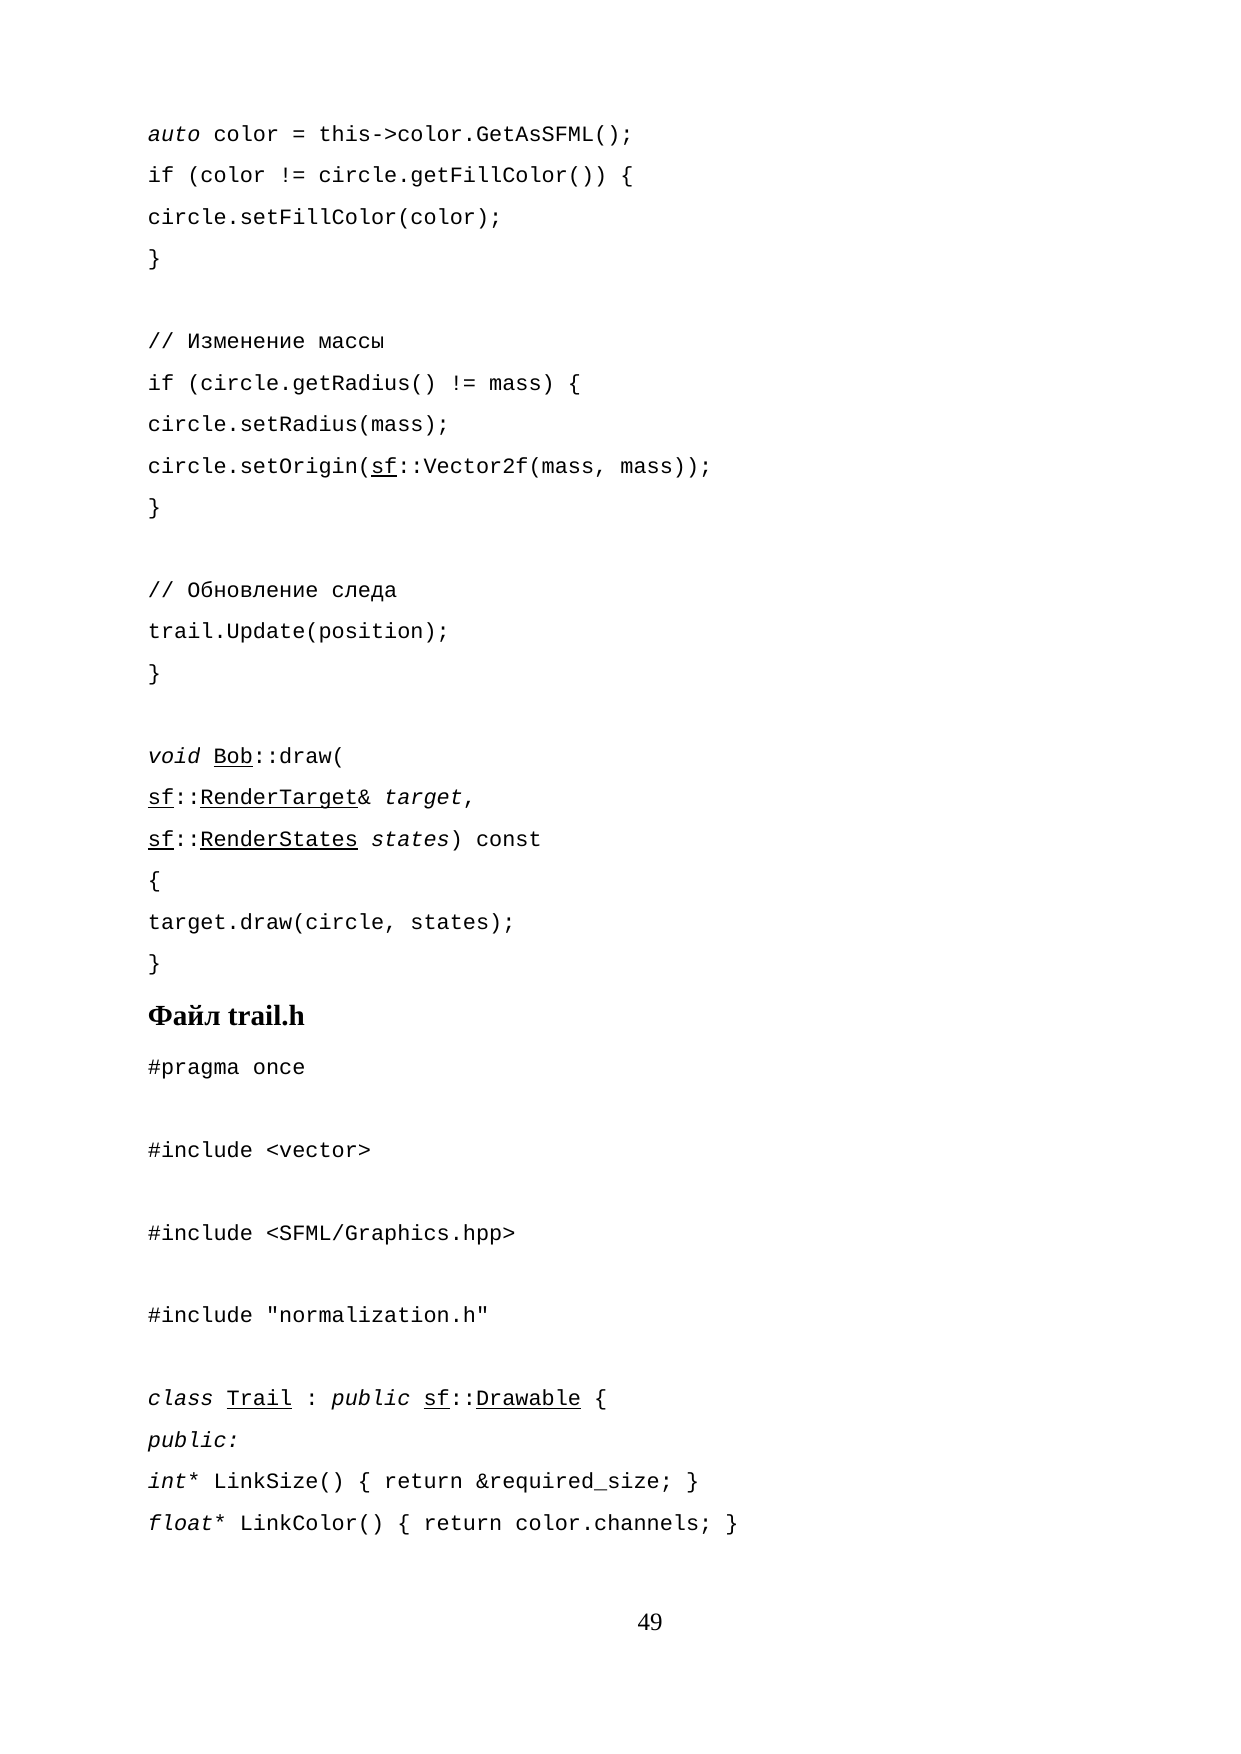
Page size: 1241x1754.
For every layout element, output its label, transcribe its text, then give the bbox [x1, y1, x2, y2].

text circle.setOrigin(sf::Vector2f(mass, mass)); [148, 450, 1152, 480]
text auto color = this->color.GetAsSFML(); [148, 118, 1152, 148]
text public: [148, 1424, 1152, 1454]
text #include <vector> [148, 1134, 1152, 1163]
text void Bob::draw( [148, 740, 1152, 770]
text } [148, 657, 1152, 687]
text circle.setFillColor(color); [148, 201, 1152, 231]
text { [148, 864, 1152, 894]
text // Изменение массы [148, 326, 1152, 355]
text sf::RenderStates states) const [148, 823, 1152, 853]
text #pragma once [148, 1056, 1152, 1081]
text trail.Update(position); [148, 616, 1152, 646]
text target.draw(circle, states); [148, 906, 1152, 936]
text if (color != circle.getFillColor()) { [148, 160, 1152, 189]
subtitle Файл trail.h [148, 998, 1152, 1032]
text float* LinkColor() { return color.channels; } [148, 1507, 1152, 1537]
text } [148, 491, 1152, 521]
text class Trail : public sf::Drawable { [148, 1383, 1152, 1412]
text } [148, 947, 1152, 977]
text } [148, 243, 1152, 272]
text circle.setRadius(mass); [148, 408, 1152, 438]
text sf::RenderTarget& target, [148, 782, 1152, 811]
text #include "normalization.h" [148, 1300, 1152, 1329]
text // Обновление следа [148, 574, 1152, 604]
text int* LinkSize() { return &required_size; } [148, 1466, 1152, 1495]
text if (circle.getRadius() != mass) { [148, 367, 1152, 397]
text #include <SFML/Graphics.hpp> [148, 1217, 1152, 1246]
